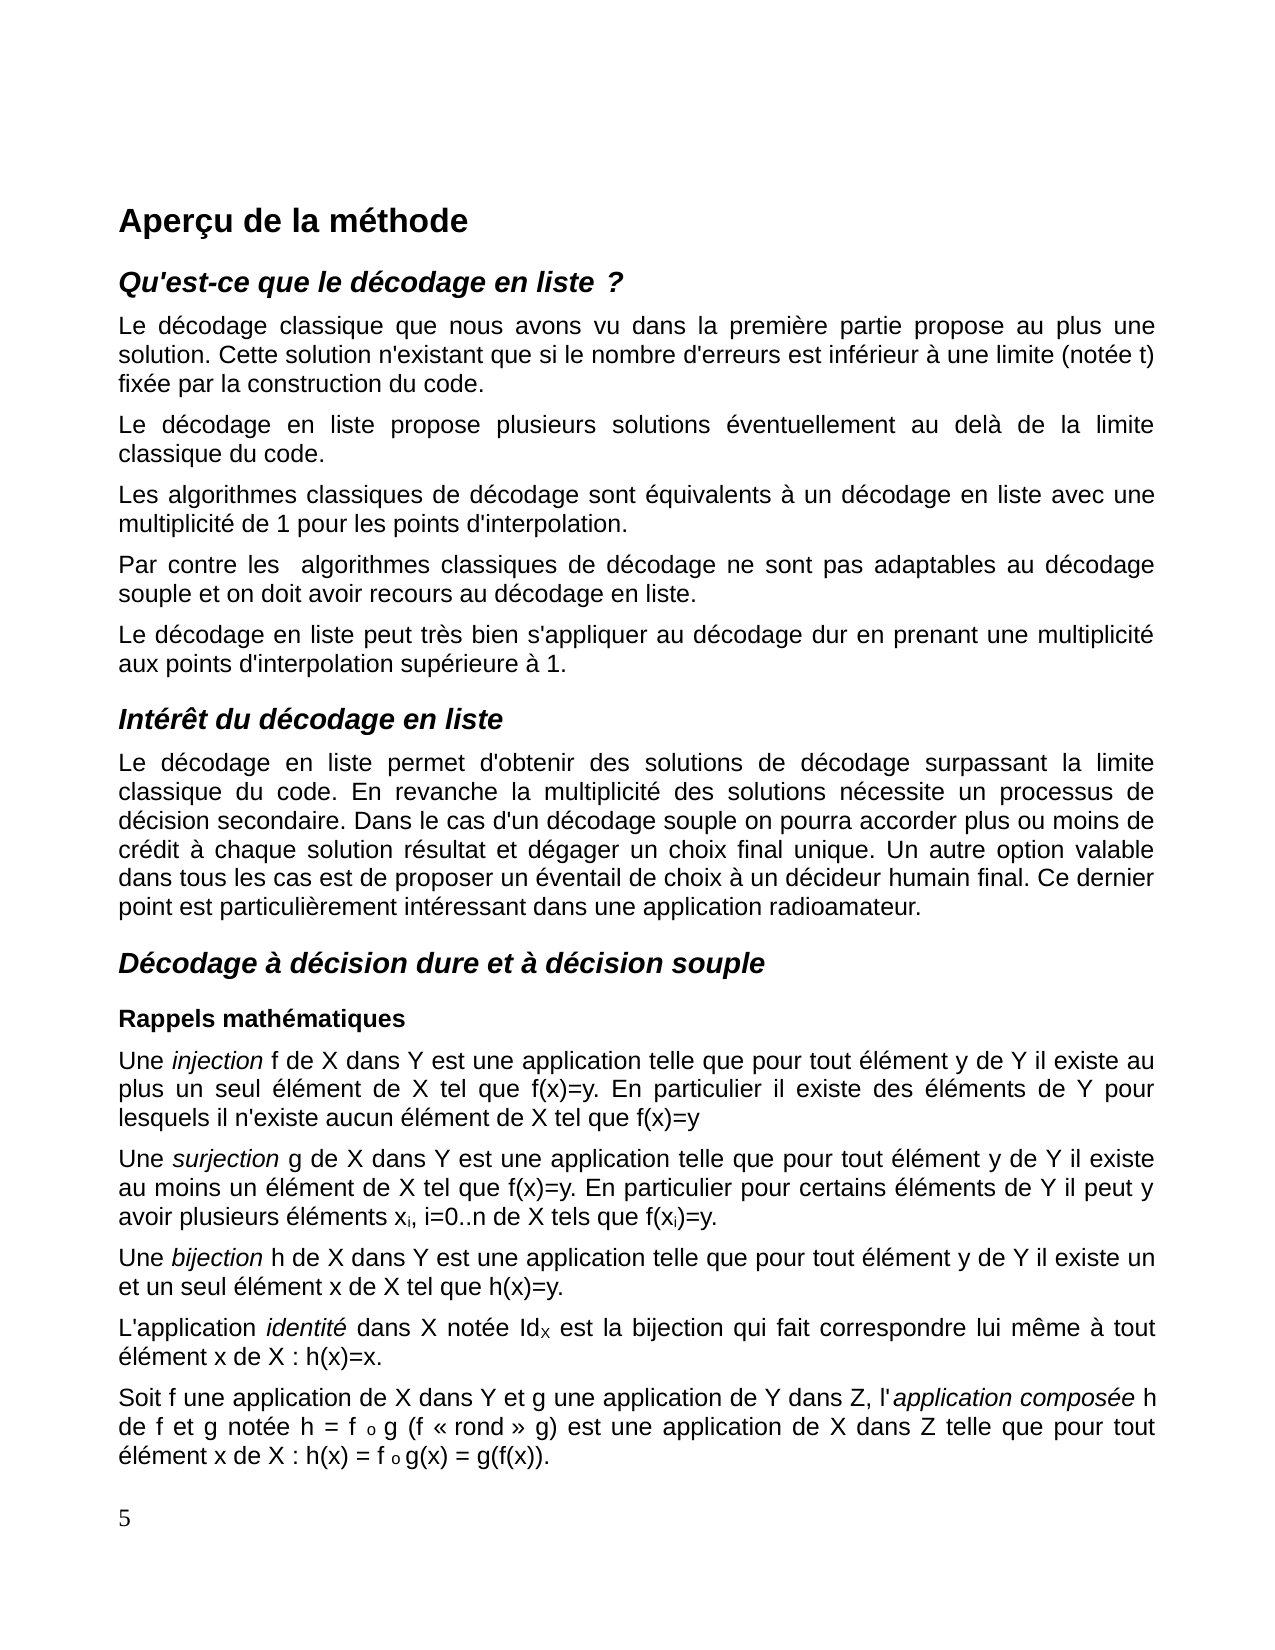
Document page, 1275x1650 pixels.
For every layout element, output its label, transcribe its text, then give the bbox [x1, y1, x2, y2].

text Le décodage classique que nous avons vu dans la première partie propose au plus une solution. Cette solution n'existant que si le nombre d'erreurs est inférieur à une limite (notée t) fixée par la construction du code. [118, 311, 1157, 397]
text Le décodage en liste permet d'obtenir des solutions de décodage surpassant la limite classique du code. En revanche la multiplicité des solutions nécessite un processus de décision secondaire. Dans le cas d'un décodage souple on pourra accorder plus ou moins de crédit à chaque solution résultat et dégager un choix final unique. Un autre option valable dans tous les cas est de proposer un éventail de choix à un décideur humain final. Ce dernier point est particulièrement intéressant dans une application radioamateur. [118, 748, 1157, 921]
subtitle Décodage à décision dure et à décision souple [118, 946, 1157, 979]
subtitle Rappels mathématiques [118, 1004, 1157, 1033]
text Une injection f de X dans Y est une application telle que pour tout élément y de Y il existe au plus un seul élément de X tel que f(x)=y. En particulier il existe des éléments de Y pour lesquels il n'existe aucun élément de X tel que f(x)=y [118, 1046, 1157, 1132]
text Les algorithmes classiques de décodage sont équivalents à un décodage en liste avec une multiplicité de 1 pour les points d'interpolation. [118, 480, 1157, 537]
text Le décodage en liste peut très bien s'appliquer au décodage dur en prenant une multiplicité aux points d'interpolation supérieure à 1. [118, 620, 1157, 677]
subtitle Qu'est-ce que le décodage en liste ? [118, 265, 1157, 298]
subtitle Intérêt du décodage en liste [118, 702, 1157, 736]
text Une bijection h de X dans Y est une application telle que pour tout élément y de Y il existe un et un seul élément x de X tel que h(x)=y. [118, 1243, 1157, 1301]
text Par contre les algorithmes classiques de décodage ne sont pas adaptables au décodage souple et on doit avoir recours au décodage en liste. [118, 550, 1157, 607]
text L'application identité dans X notée IdX est la bijection qui fait correspondre lui même à tout élément x de X : h(x)=x. [118, 1313, 1157, 1371]
text Une surjection g de X dans Y est une application telle que pour tout élément y de Y il existe au moins un élément de X tel que f(x)=y. En particulier pour certains éléments de Y il peut y avoir plusieurs éléments xi, i=0..n de X tels que f(xi)=y. [118, 1144, 1157, 1231]
text Le décodage en liste propose plusieurs solutions éventuellement au delà de la limite classique du code. [118, 410, 1157, 467]
text Soit f une application de X dans Y et g une application de Y dans Z, l'application composée h de f et g notée h = f o g (f « rond » g) est une application de X dans Z telle que pour tout élément x de X : h(x) = f o g(x) = g(f(x)). [118, 1383, 1157, 1469]
subtitle Aperçu de la méthode [118, 201, 1157, 240]
